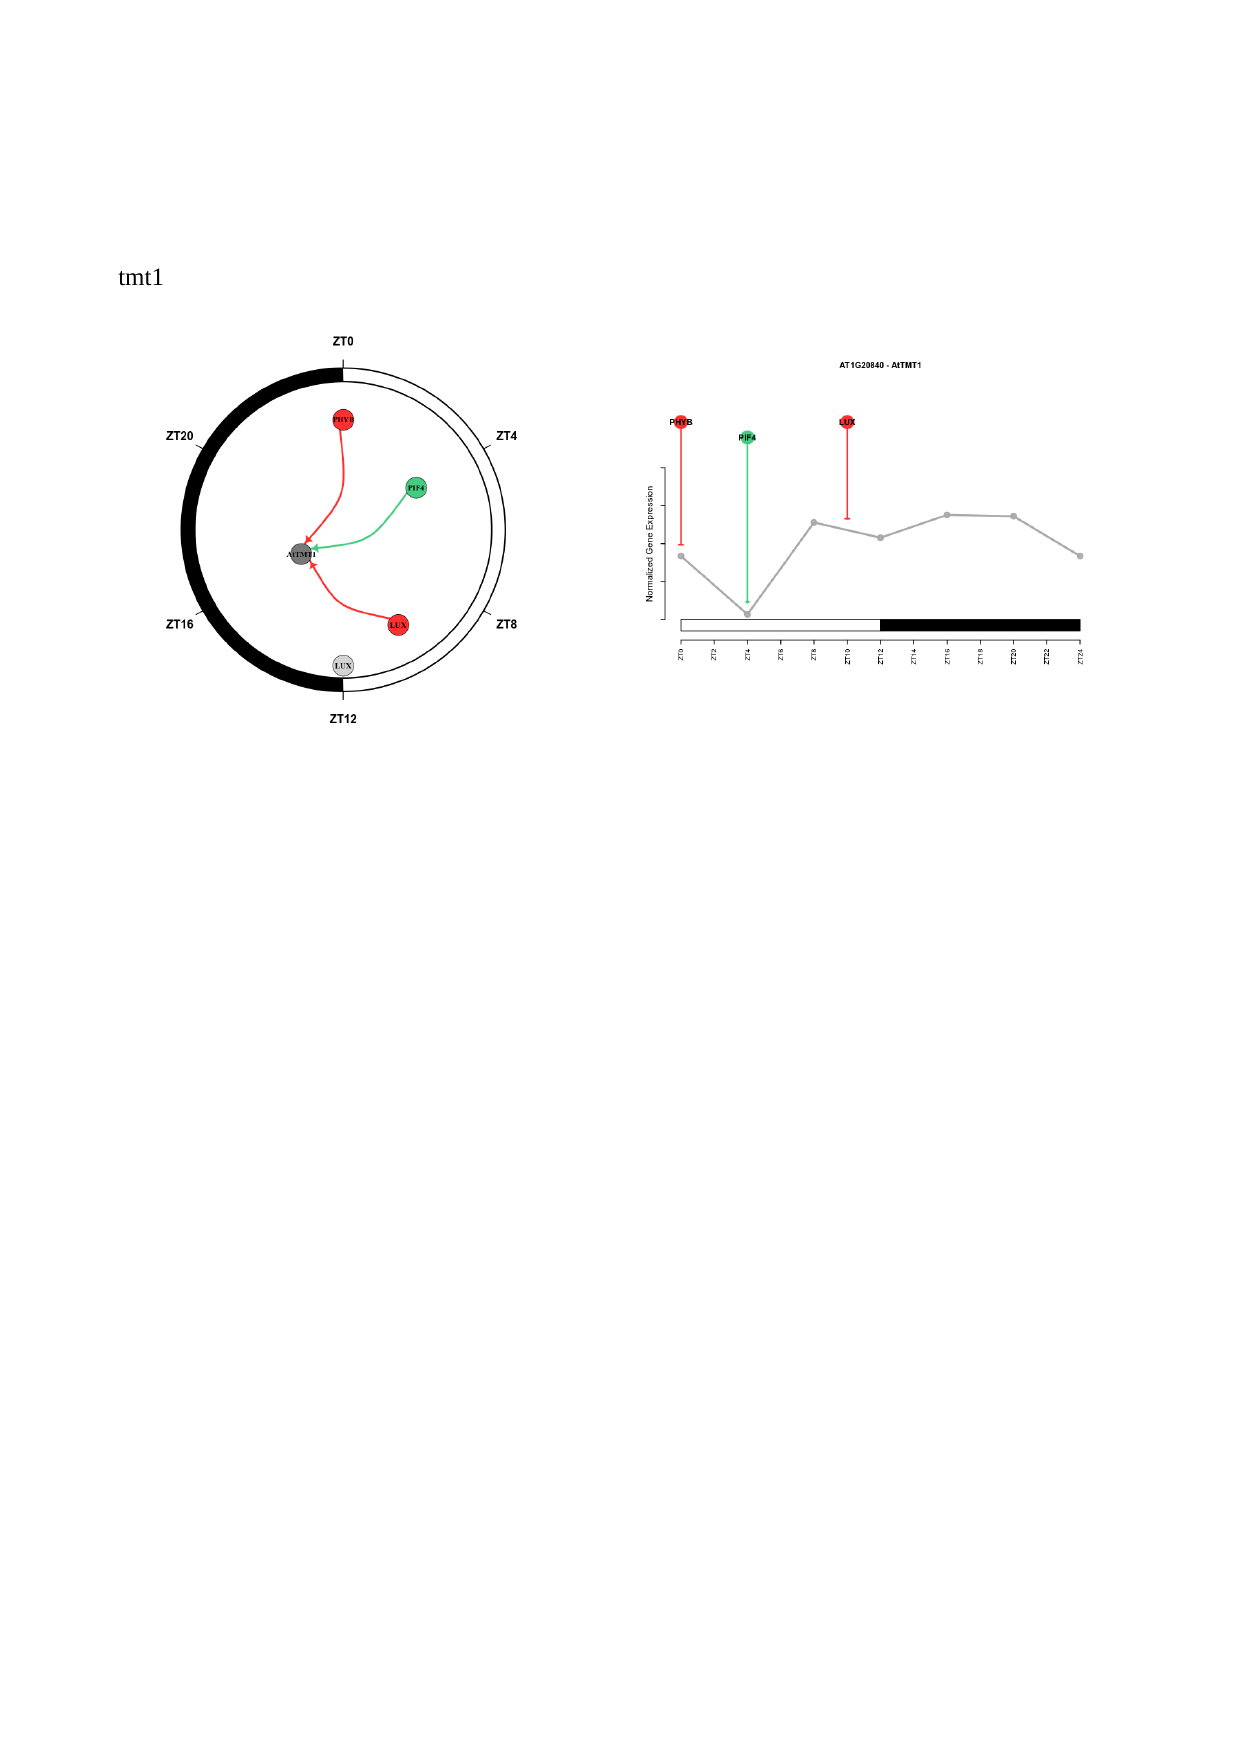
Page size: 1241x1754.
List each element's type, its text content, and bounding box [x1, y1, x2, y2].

picture [631, 348, 1113, 690]
text tmt1 [118, 262, 1122, 291]
picture [133, 320, 553, 739]
